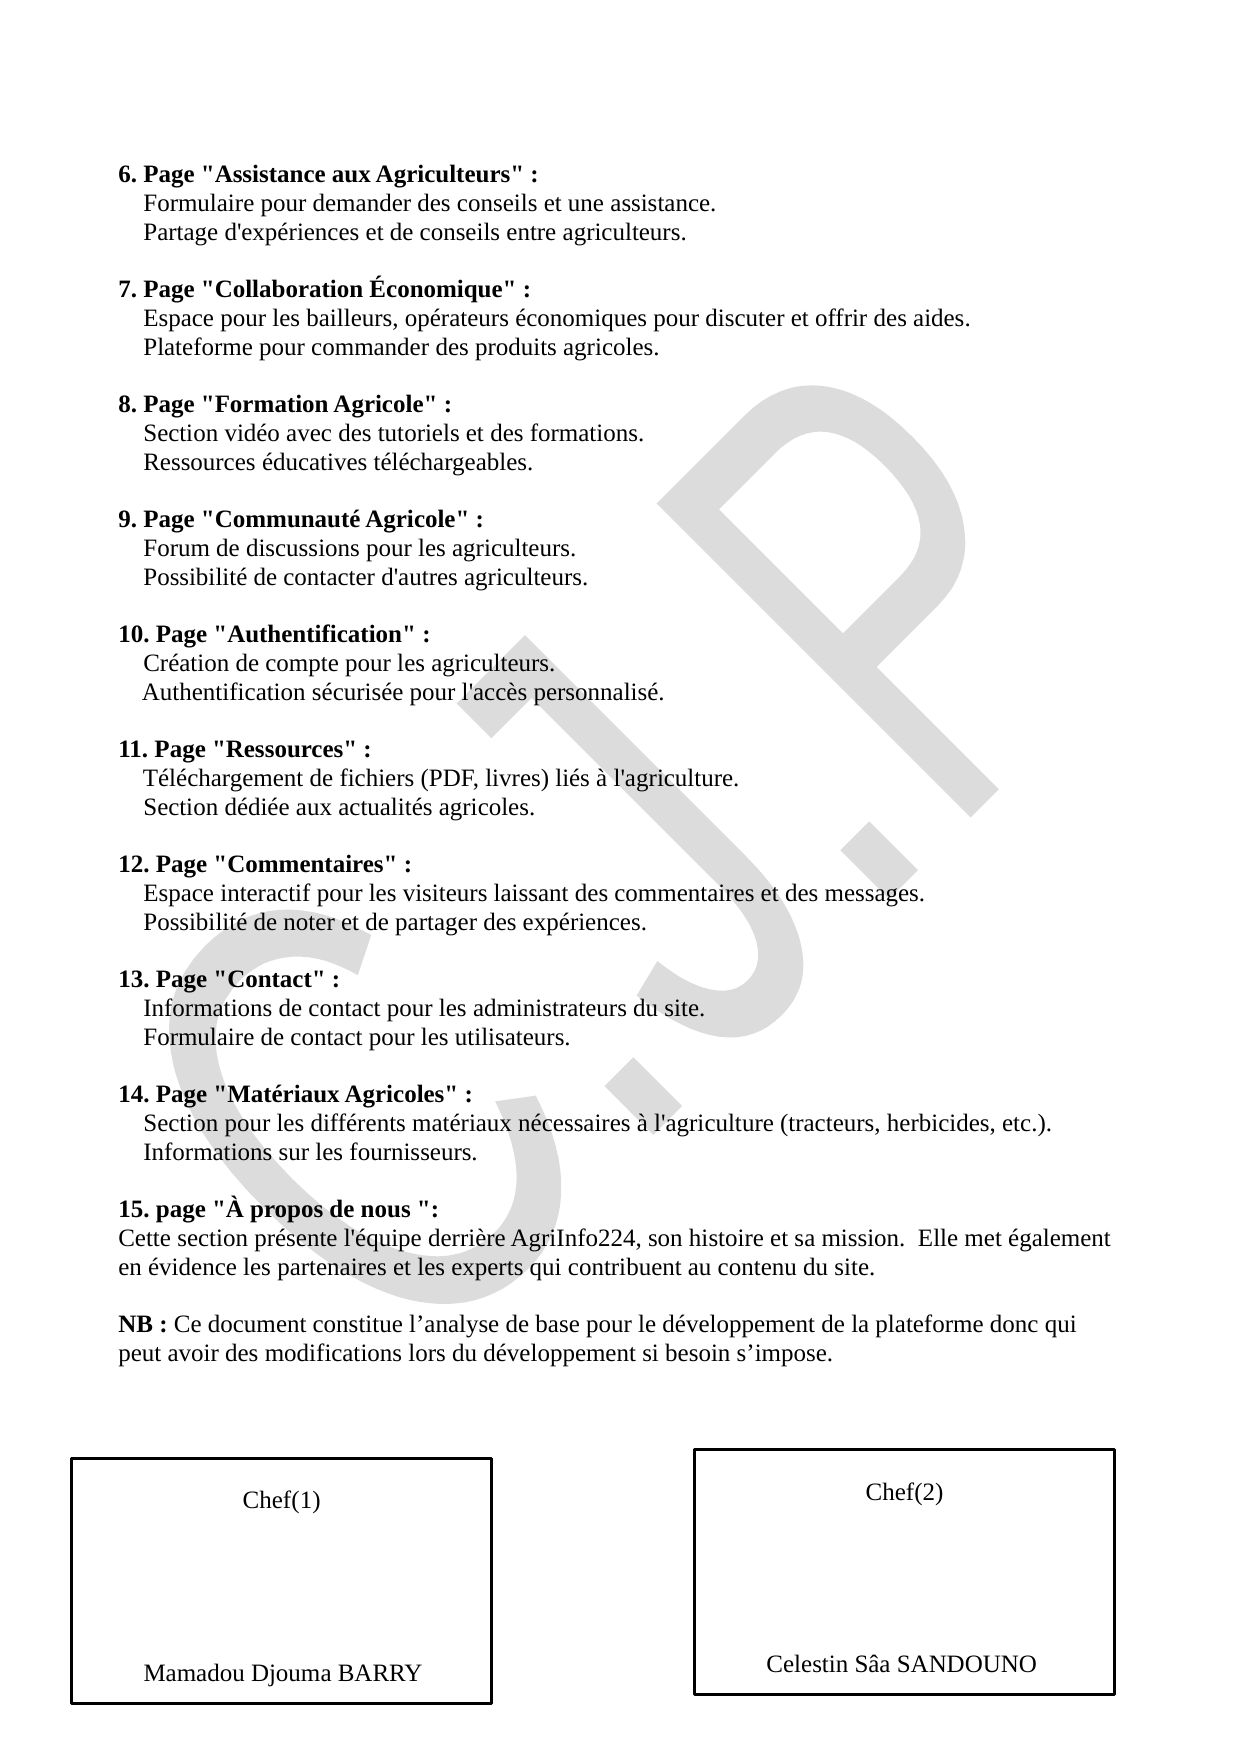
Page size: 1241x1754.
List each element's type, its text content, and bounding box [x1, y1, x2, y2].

text [754, 447, 893, 476]
text Espace pour les bailleurs, opérateurs économiques pour discuter et offrir des aides. [118, 303, 1122, 332]
text Forum de discussions pour les agriculteurs. [118, 533, 714, 562]
text Création de compte pour les agriculteurs. [118, 648, 511, 677]
text Ressources éducatives téléchargeables. [118, 447, 712, 476]
text [683, 792, 1122, 821]
text 6. Page "Assistance aux Agriculteurs" : [118, 159, 1122, 188]
text [784, 432, 861, 447]
text Section pour les différents matériaux nécessaires à l'agriculture (tracteurs, herbicides, etc.). [238, 1108, 509, 1137]
text 13. Page "Contact" : [118, 964, 189, 993]
text 7. Page "Collaboration Économique" : [118, 274, 1122, 303]
text 10. Page "Authentification" : [118, 619, 800, 648]
text 13. Page "Contact" : [798, 964, 1122, 993]
text [924, 447, 1122, 476]
text [787, 907, 1122, 936]
text Informations de contact pour les administrateurs du site. [776, 993, 1122, 1022]
text Téléchargement de fichiers (PDF, livres) liés à l'agriculture. [118, 763, 624, 792]
text Section pour les différents matériaux nécessaires à l'agriculture (tracteurs, herbicides, etc.). [543, 1108, 1122, 1137]
text NB : Ce document constitue l’analyse de base pour le développement de la plateforme donc qui peut avoir des modifications lors du développement si besoin s’impose. [118, 1309, 1122, 1367]
text Création de compte pour les agriculteurs. [539, 648, 829, 677]
text 13. Page "Contact" : [663, 964, 756, 990]
text Section pour les différents matériaux nécessaires à l'agriculture (tracteurs, herbicides, etc.). [118, 1108, 204, 1137]
text Cette section présente l'équipe derrière AgriInfo224, son histoire et sa mission. Elle met également en évidence les partenaires et les experts qui contribuent au contenu du site. [118, 1223, 358, 1281]
text 9. Page "Communauté Agricole" : [118, 504, 685, 533]
text Section vidéo avec des tutoriels et des formations. [118, 418, 741, 447]
text [964, 533, 1122, 562]
text Formulaire pour demander des conseils et une assistance. [118, 188, 1122, 217]
text 14. Page "Matériaux Agricoles" : [224, 1079, 625, 1108]
text 11. Page "Ressources" : [118, 734, 595, 763]
text Espace interactif pour les visiteurs laissant des commentaires et des messages. [767, 878, 1122, 907]
text Authentification sécurisée pour l'accès personnalisé. [118, 677, 482, 706]
text [951, 562, 1122, 591]
text [842, 389, 1122, 418]
text [898, 849, 1122, 878]
text Téléchargement de fichiers (PDF, livres) liés à l'agriculture. [654, 763, 944, 792]
text Création de compte pour les agriculteurs. [878, 648, 1122, 677]
text Cette section présente l'équipe derrière AgriInfo224, son histoire et sa mission. Elle met également en évidence les partenaires et les experts qui contribuent au contenu du site. [516, 1223, 1122, 1281]
text Authentification sécurisée pour l'accès personnalisé. [568, 677, 858, 706]
text [625, 734, 915, 763]
text Téléchargement de fichiers (PDF, livres) liés à l'agriculture. [974, 763, 1122, 792]
text Informations sur les fournisseurs. [118, 1137, 225, 1166]
text [959, 504, 1122, 533]
text Possibilité de noter et de partager des expériences. [118, 907, 754, 936]
text Plateforme pour commander des produits agricoles. [118, 332, 1122, 361]
text Informations sur les fournisseurs. [257, 1137, 515, 1166]
text Informations sur les fournisseurs. [554, 1137, 1122, 1166]
text Section dédiée aux actualités agricoles. [118, 792, 653, 821]
text [897, 619, 1122, 648]
text [740, 849, 867, 878]
text Possibilité de contacter d'autres agriculteurs. [118, 562, 743, 591]
text Informations de contact pour les administrateurs du site. [218, 993, 674, 1022]
text 8. Page "Formation Agricole" : [118, 389, 784, 418]
text Cette section présente l'équipe derrière AgriInfo224, son histoire et sa mission. Elle met également en évidence les partenaires et les experts qui contribuent au contenu du site. [347, 1223, 501, 1256]
text Informations de contact pour les administrateurs du site. [118, 993, 174, 1022]
text Espace interactif pour les visiteurs laissant des commentaires et des messages. [118, 878, 737, 907]
text Authentification sécurisée pour l'accès personnalisé. [888, 677, 1122, 706]
text 15. page "À propos de nous ": [557, 1194, 1122, 1223]
text [744, 533, 920, 562]
text 14. Page "Matériaux Agricoles" : [118, 1079, 188, 1108]
text 14. Page "Matériaux Agricoles" : [657, 1079, 1122, 1108]
text [720, 504, 920, 533]
text Formulaire de contact pour les utilisateurs. [118, 1022, 170, 1051]
text 12. Page "Commentaires" : [118, 849, 710, 878]
text Formulaire de contact pour les utilisateurs. [216, 1022, 1122, 1051]
text 15. page "À propos de nous ": [310, 1194, 514, 1223]
text [893, 418, 1122, 447]
text [773, 562, 910, 591]
text [945, 734, 1122, 763]
text 13. Page "Contact" : [231, 964, 655, 993]
text 15. page "À propos de nous ": [118, 1194, 278, 1223]
text Partage d'expériences et de conseils entre agriculteurs. [118, 217, 1122, 246]
